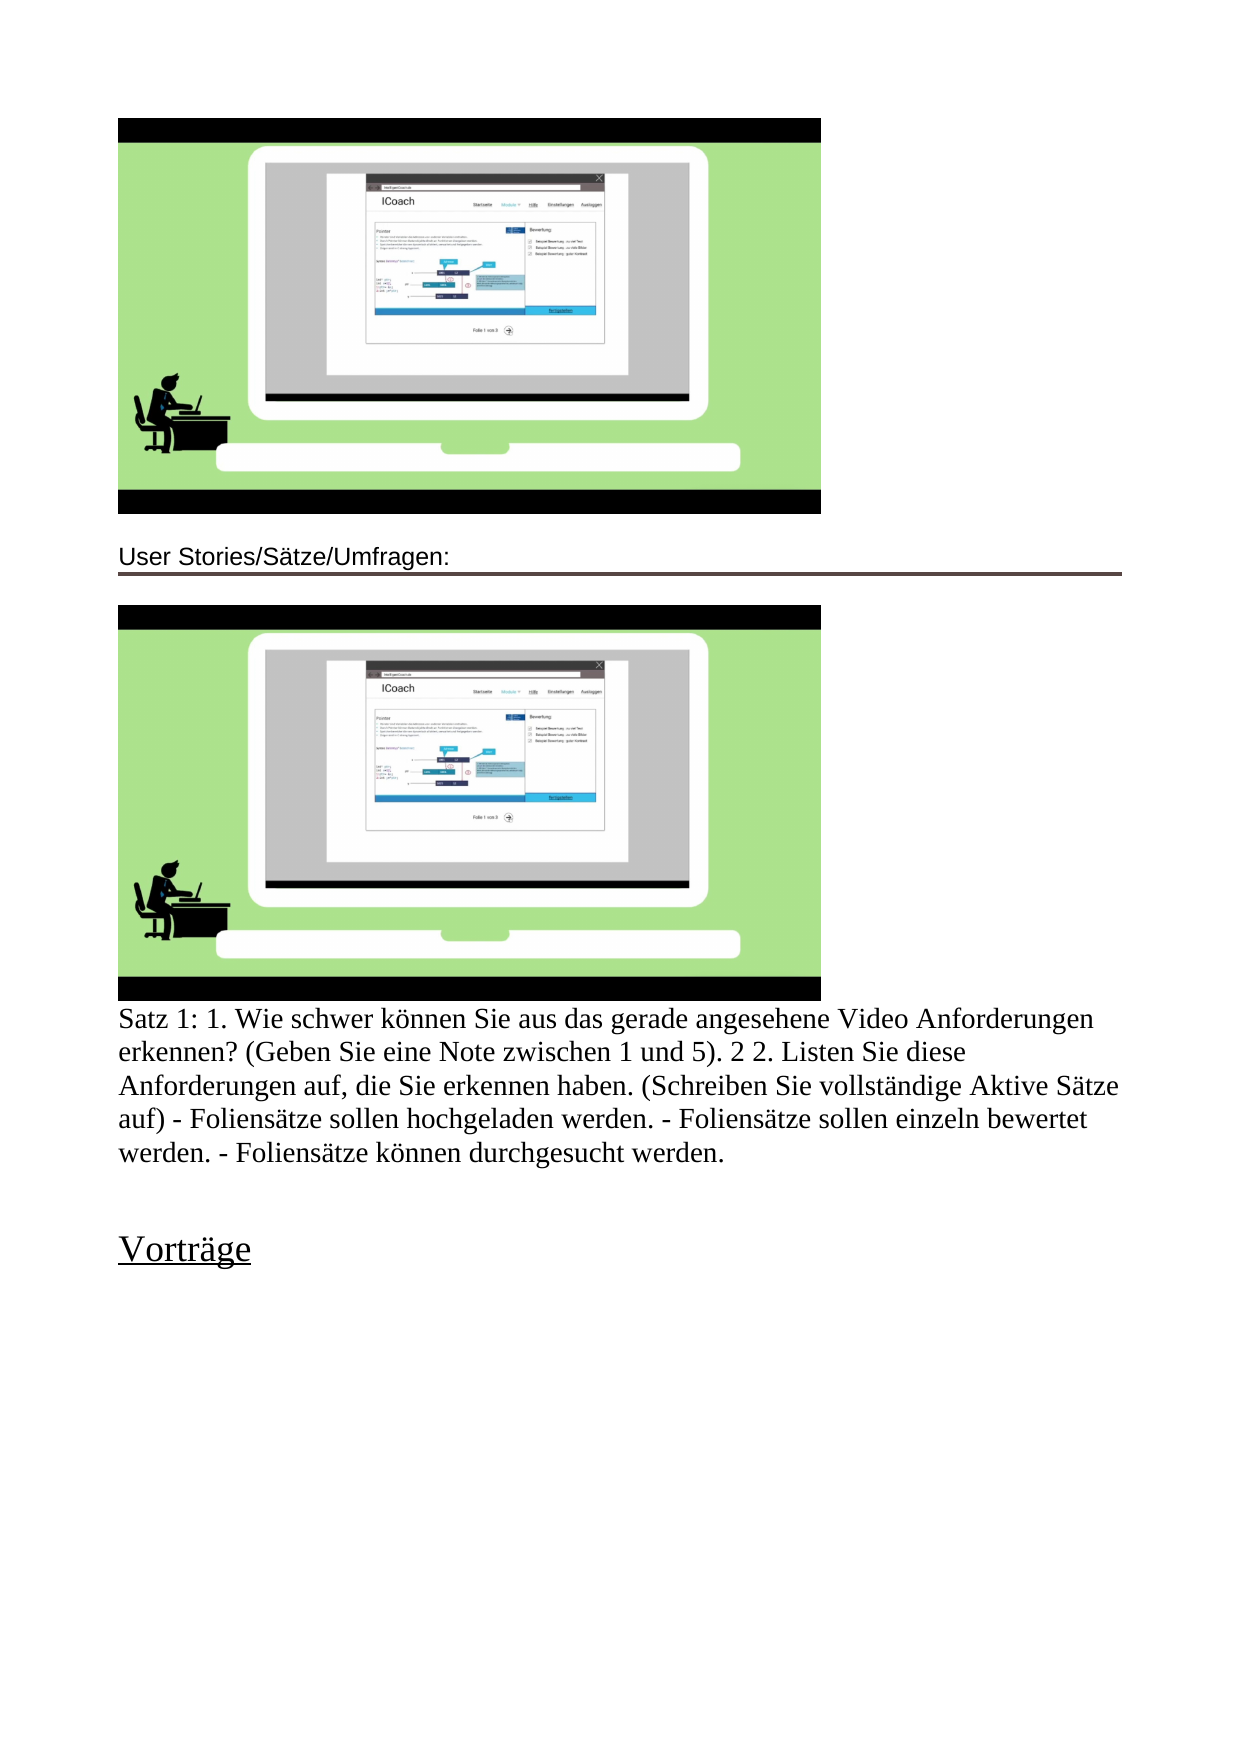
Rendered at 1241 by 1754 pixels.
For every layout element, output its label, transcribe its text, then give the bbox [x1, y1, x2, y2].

picture [118, 605, 821, 1001]
subtitle Vorträge [118, 1226, 1122, 1269]
text Satz 1: 1. Wie schwer können Sie aus das gerade angesehene Video Anforderungen erkennen? (Geben Sie eine Note zwischen 1 und 5). 2 2. Listen Sie diese Anforderungen auf, die Sie erkennen haben. (Schreiben Sie vollständige Aktive Sätze auf) - Foliensätze sollen hochgeladen werden. - Foliensätze sollen einzeln bewertet werden. - Foliensätze können durchgesucht werden. [118, 1001, 1122, 1169]
picture [118, 118, 821, 514]
text User Stories/Sätze/Umfragen: [118, 542, 1122, 572]
